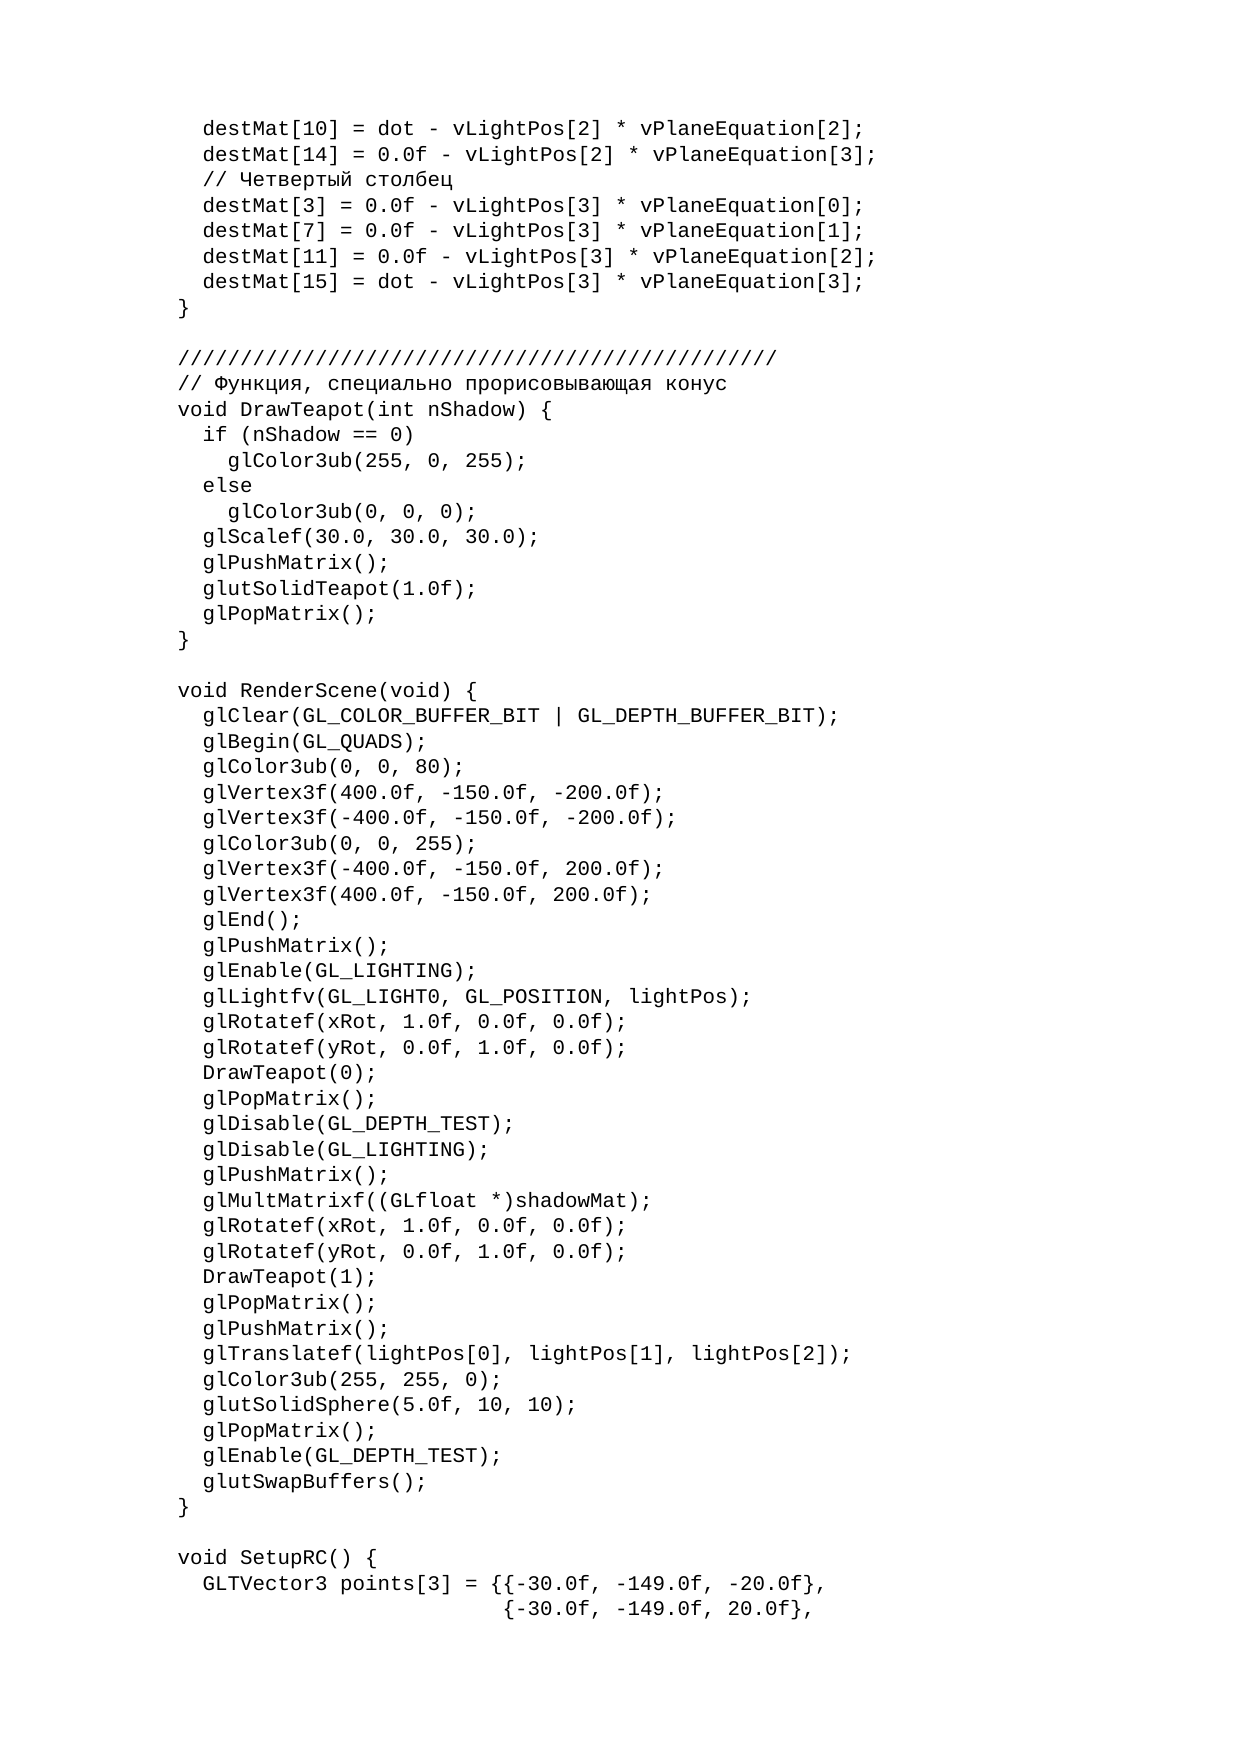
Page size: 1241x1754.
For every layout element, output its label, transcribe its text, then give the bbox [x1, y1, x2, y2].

text glPopMatrix(); [177, 1420, 1152, 1443]
text glPopMatrix(); [177, 1292, 1152, 1316]
text //////////////////////////////////////////////// [177, 348, 1152, 371]
text glutSolidTeapot(1.0f); [177, 577, 1152, 601]
text destMat[3] = 0.0f - vLightPos[3] * vPlaneEquation[0]; [177, 195, 1152, 218]
text glVertex3f(-400.0f, -150.0f, 200.0f); [177, 858, 1152, 882]
text GLTVector3 points[3] = {{-30.0f, -149.0f, -20.0f}, [177, 1573, 1152, 1596]
text } [177, 628, 1152, 652]
text // Четвертый столбец [177, 169, 1152, 193]
text glVertex3f(400.0f, -150.0f, 200.0f); [177, 884, 1152, 907]
text glDisable(GL_DEPTH_TEST); [177, 1113, 1152, 1137]
text glEnable(GL_DEPTH_TEST); [177, 1445, 1152, 1469]
text glPushMatrix(); [177, 935, 1152, 958]
text glPushMatrix(); [177, 552, 1152, 576]
text glutSolidSphere(5.0f, 10, 10); [177, 1394, 1152, 1418]
text } [177, 1496, 1152, 1520]
text glEnd(); [177, 909, 1152, 933]
text glBegin(GL_QUADS); [177, 731, 1152, 754]
text glutSwapBuffers(); [177, 1471, 1152, 1494]
text void RenderScene(void) { [177, 679, 1152, 703]
text // Функция, специально прорисовывающая конус [177, 373, 1152, 397]
text glPopMatrix(); [177, 1088, 1152, 1112]
text void DrawTeapot(int nShadow) { [177, 399, 1152, 422]
text glPushMatrix(); [177, 1164, 1152, 1188]
text glClear(GL_COLOR_BUFFER_BIT | GL_DEPTH_BUFFER_BIT); [177, 705, 1152, 729]
text DrawTeapot(1); [177, 1267, 1152, 1290]
text glLightfv(GL_LIGHT0, GL_POSITION, lightPos); [177, 986, 1152, 1009]
text glPopMatrix(); [177, 603, 1152, 627]
text glRotatef(xRot, 1.0f, 0.0f, 0.0f); [177, 1011, 1152, 1035]
text glTranslatef(lightPos[0], lightPos[1], lightPos[2]); [177, 1343, 1152, 1367]
text glMultMatrixf((GLfloat *)shadowMat); [177, 1190, 1152, 1214]
text destMat[10] = dot - vLightPos[2] * vPlaneEquation[2]; [177, 118, 1152, 142]
text glColor3ub(255, 255, 0); [177, 1369, 1152, 1392]
text } [177, 297, 1152, 320]
text glVertex3f(400.0f, -150.0f, -200.0f); [177, 782, 1152, 805]
text glColor3ub(255, 0, 255); [177, 450, 1152, 473]
text glEnable(GL_LIGHTING); [177, 960, 1152, 984]
text destMat[11] = 0.0f - vLightPos[3] * vPlaneEquation[2]; [177, 246, 1152, 269]
text glColor3ub(0, 0, 80); [177, 756, 1152, 780]
text {-30.0f, -149.0f, 20.0f}, [177, 1598, 1152, 1622]
text DrawTeapot(0); [177, 1062, 1152, 1086]
text glColor3ub(0, 0, 255); [177, 833, 1152, 856]
text glRotatef(yRot, 0.0f, 1.0f, 0.0f); [177, 1241, 1152, 1265]
text glColor3ub(0, 0, 0); [177, 501, 1152, 524]
text destMat[14] = 0.0f - vLightPos[2] * vPlaneEquation[3]; [177, 144, 1152, 167]
text glDisable(GL_LIGHTING); [177, 1139, 1152, 1163]
text glVertex3f(-400.0f, -150.0f, -200.0f); [177, 807, 1152, 831]
text glScalef(30.0, 30.0, 30.0); [177, 526, 1152, 550]
text destMat[15] = dot - vLightPos[3] * vPlaneEquation[3]; [177, 271, 1152, 295]
text glRotatef(yRot, 0.0f, 1.0f, 0.0f); [177, 1037, 1152, 1061]
text glPushMatrix(); [177, 1318, 1152, 1341]
text destMat[7] = 0.0f - vLightPos[3] * vPlaneEquation[1]; [177, 220, 1152, 244]
text void SetupRC() { [177, 1547, 1152, 1571]
text glRotatef(xRot, 1.0f, 0.0f, 0.0f); [177, 1216, 1152, 1239]
text else [177, 475, 1152, 499]
text if (nShadow == 0) [177, 424, 1152, 448]
